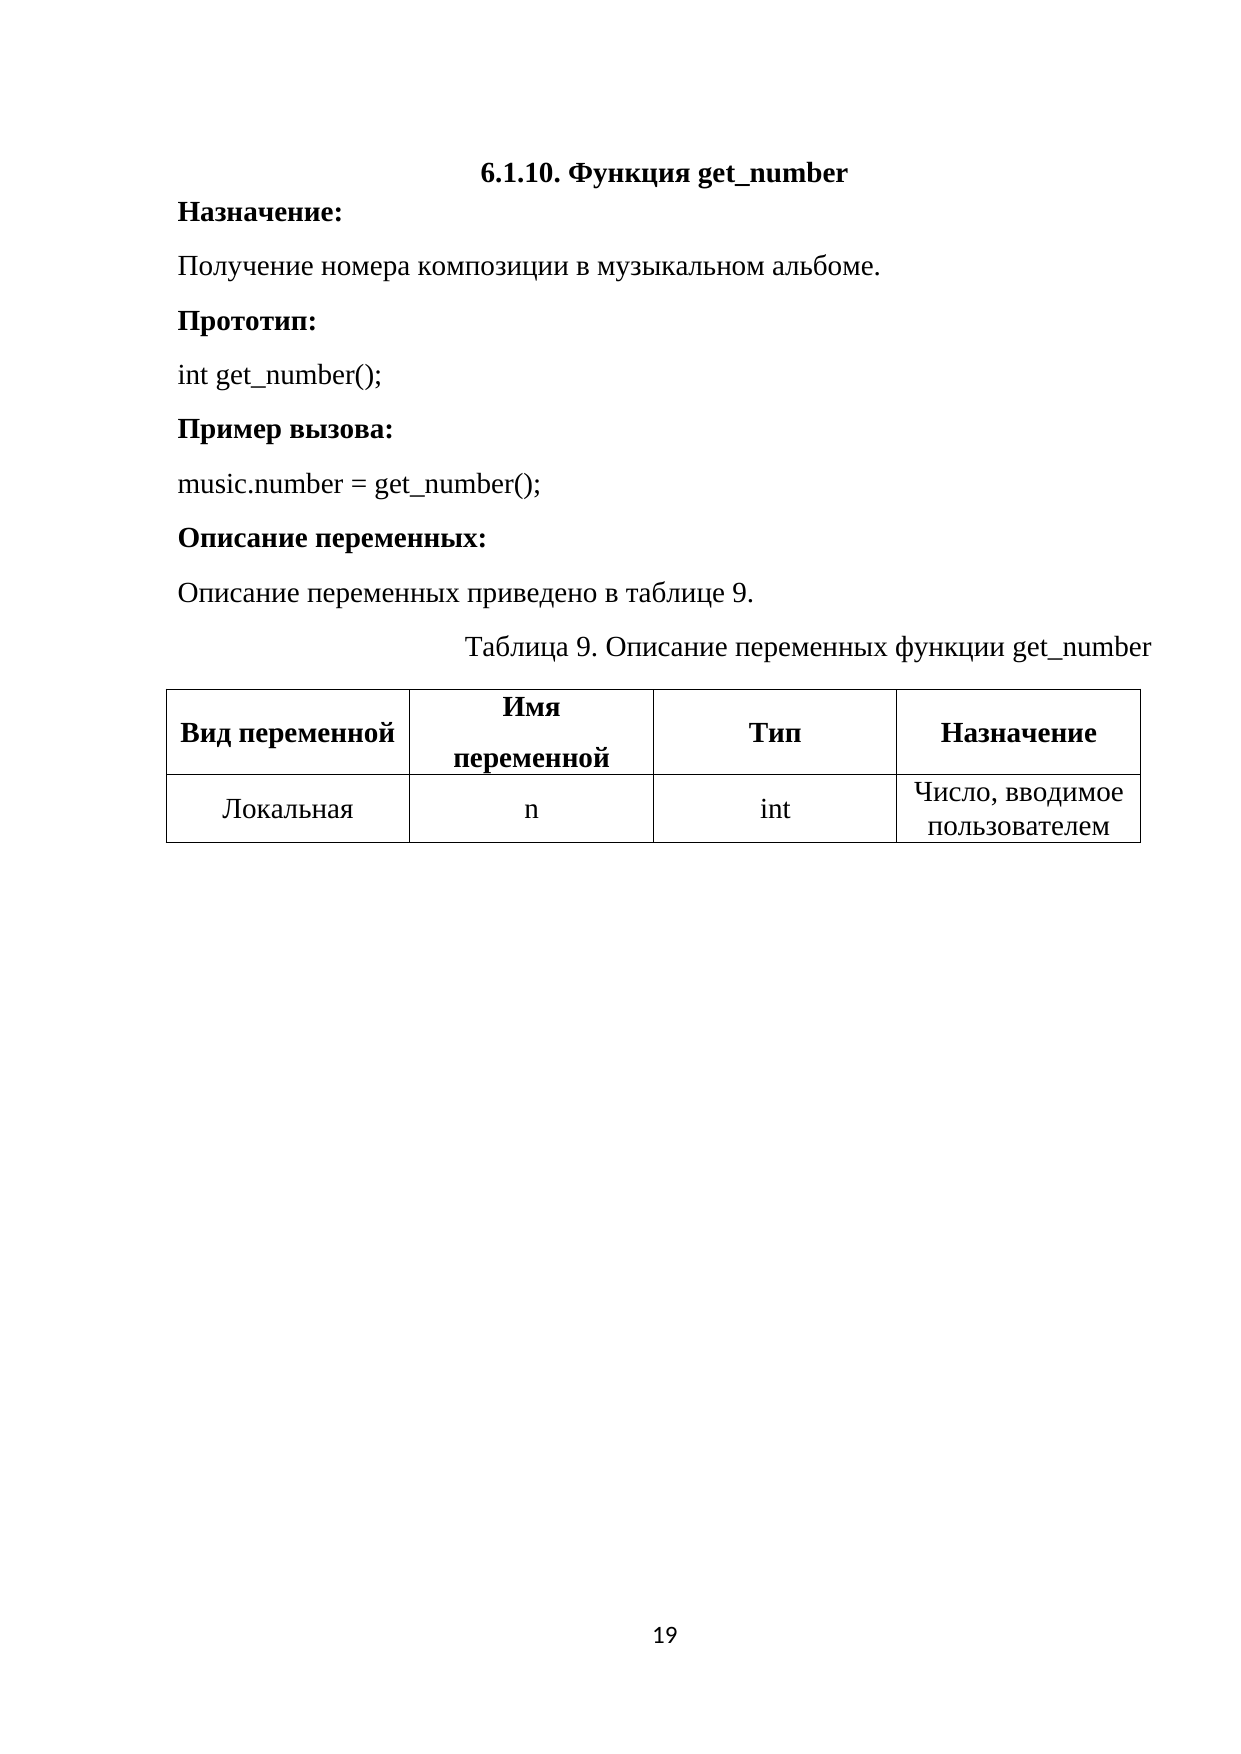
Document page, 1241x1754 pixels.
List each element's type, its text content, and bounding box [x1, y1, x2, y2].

text int get_number(); [177, 357, 1152, 391]
text Пример вызова: [177, 412, 1152, 445]
text Прототип: [177, 303, 1152, 336]
table_cell int [654, 775, 896, 842]
text Описание переменных приведено в таблице 9. [177, 575, 1152, 608]
table_header Назначение [897, 690, 1140, 773]
table_header Тип [654, 690, 896, 773]
text music.number = get_number(); [177, 466, 1152, 499]
table_cell Локальная [167, 775, 409, 842]
table_cell Число, вводимое пользователем [897, 775, 1140, 842]
text Описание переменных: [177, 520, 1152, 554]
table_cell n [410, 775, 653, 842]
text Назначение: [177, 194, 1152, 228]
table_header Вид переменной [167, 690, 409, 773]
table_header Имя переменной [410, 690, 653, 773]
text Получение номера композиции в музыкальном альбоме. [177, 248, 1152, 282]
subtitle 6.1.10. Функция get_number [177, 156, 1152, 189]
text Таблица 9. Описание переменных функции get_number [177, 629, 1152, 663]
